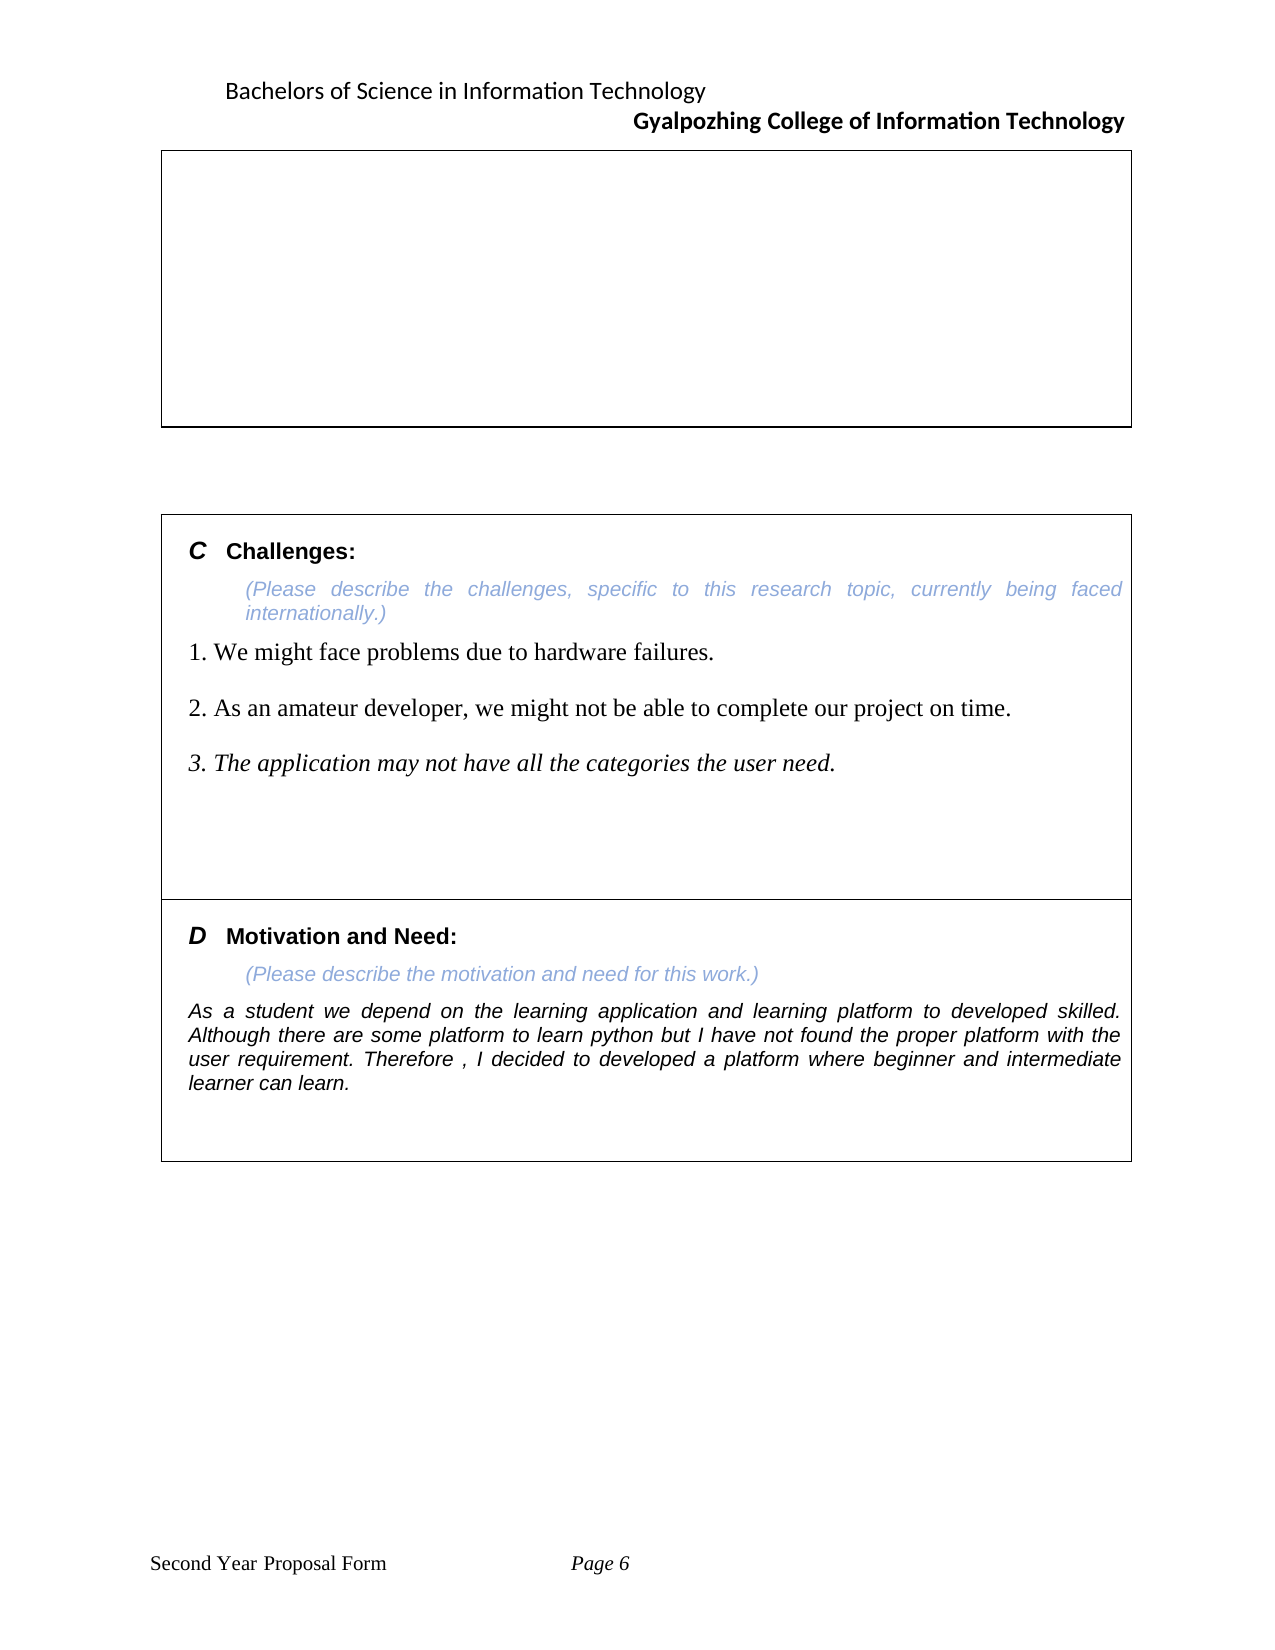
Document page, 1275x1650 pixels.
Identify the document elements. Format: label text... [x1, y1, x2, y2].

table_header Challenges: (Please describe the challenges, specific to this research topic, currently being faced internationally.) 1. We might face problems due to hardware failures. 2. As an amateur developer, we might not be able to complete our project on time. 3. The application may not have all the categories the user need. [162, 515, 1131, 854]
table_cell [162, 854, 1131, 899]
table_cell Motivation and Need: (Please describe the motivation and need for this work.) As a student we depend on the learning application and learning platform to developed skilled. Although there are some platform to learn python but I have not found the proper platform with the user requirement. Therefore , I decided to developed a platform where beginner and intermediate learner can learn. [162, 900, 1131, 1115]
table_cell [162, 1115, 1131, 1161]
table_header [162, 151, 1131, 426]
